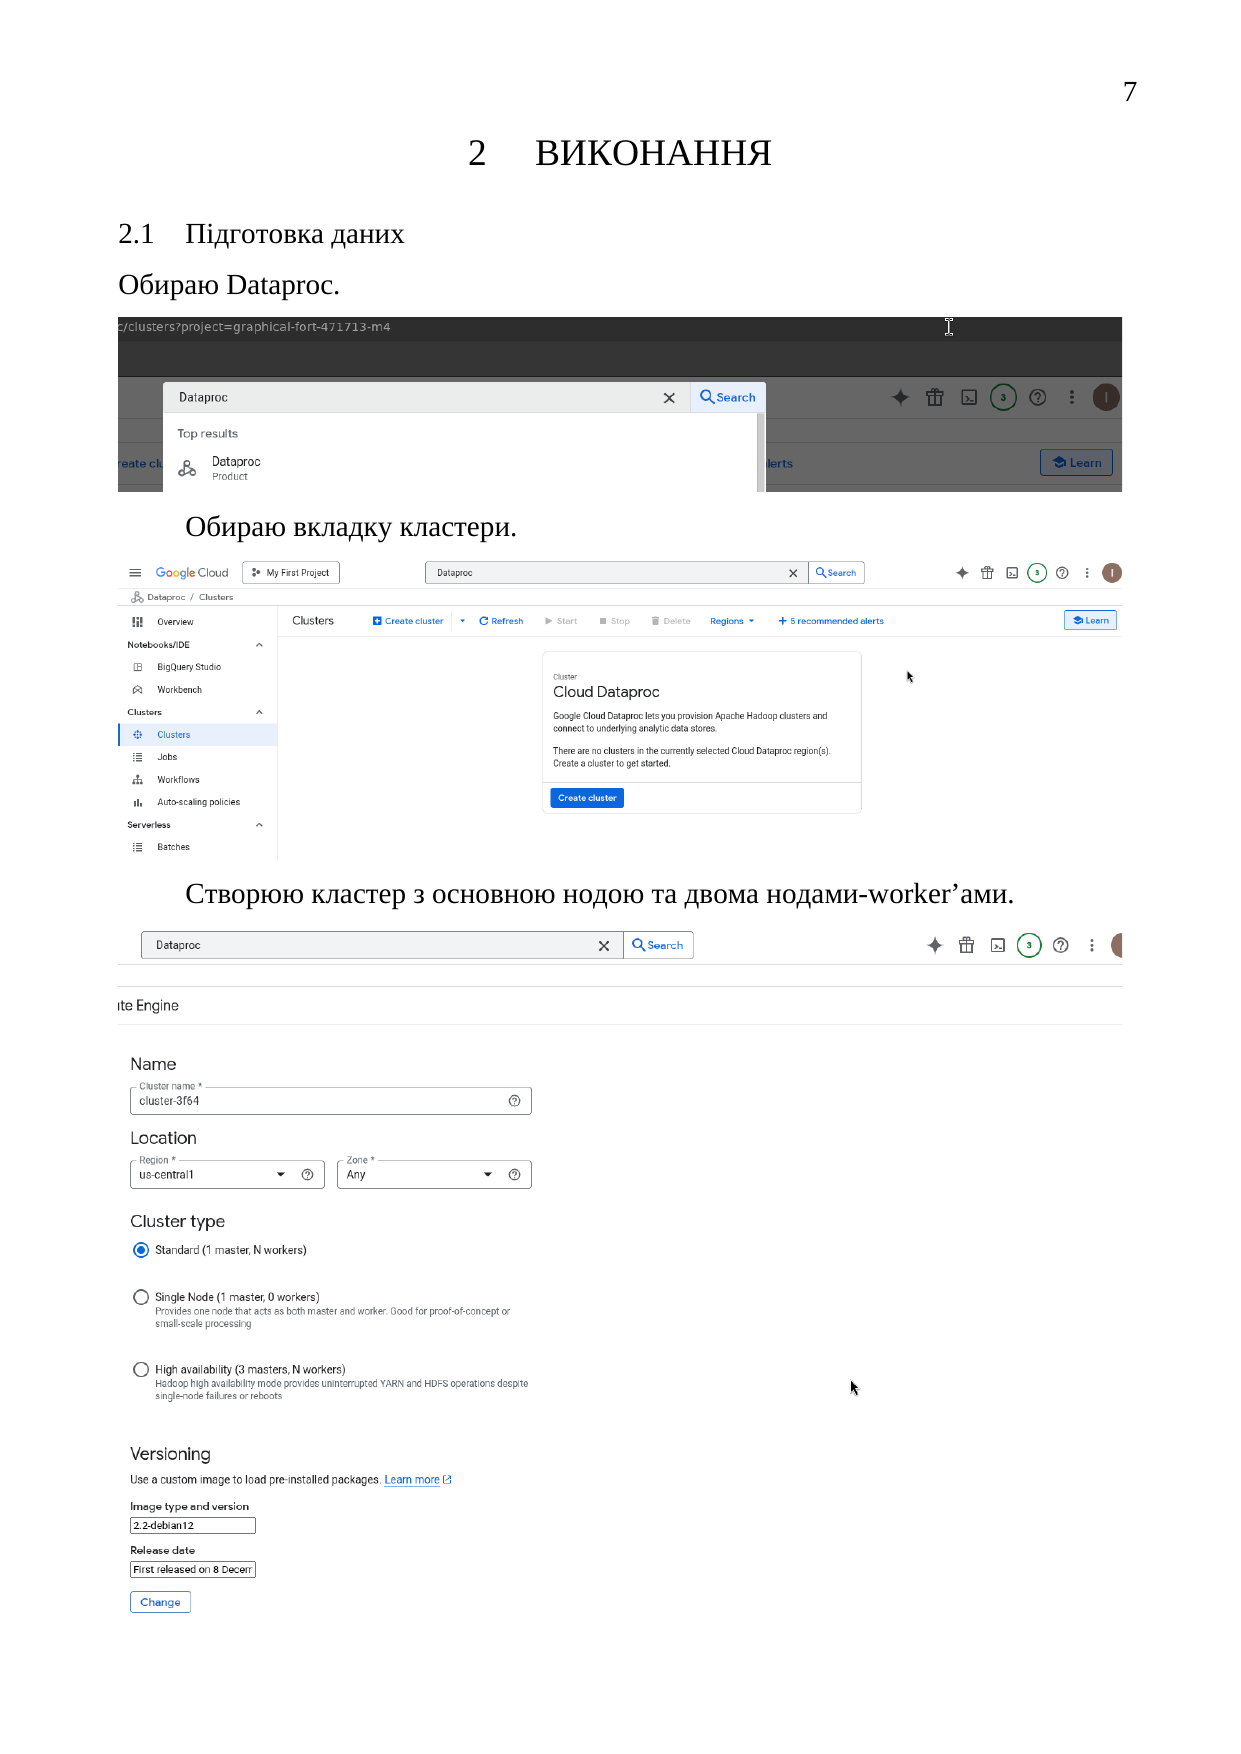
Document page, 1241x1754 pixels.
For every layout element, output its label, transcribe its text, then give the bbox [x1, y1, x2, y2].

picture [118, 317, 1123, 492]
text Обираю Dataproc. [118, 267, 1122, 301]
picture [118, 927, 1123, 1619]
subtitle Виконання [118, 130, 1122, 173]
text Обираю вкладку кластери. [118, 492, 1122, 542]
subtitle Підготовка даних [118, 217, 1122, 250]
text Створюю кластер з основною нодою та двома нодами-worker’ами. [118, 860, 1122, 910]
picture [118, 558, 1123, 860]
